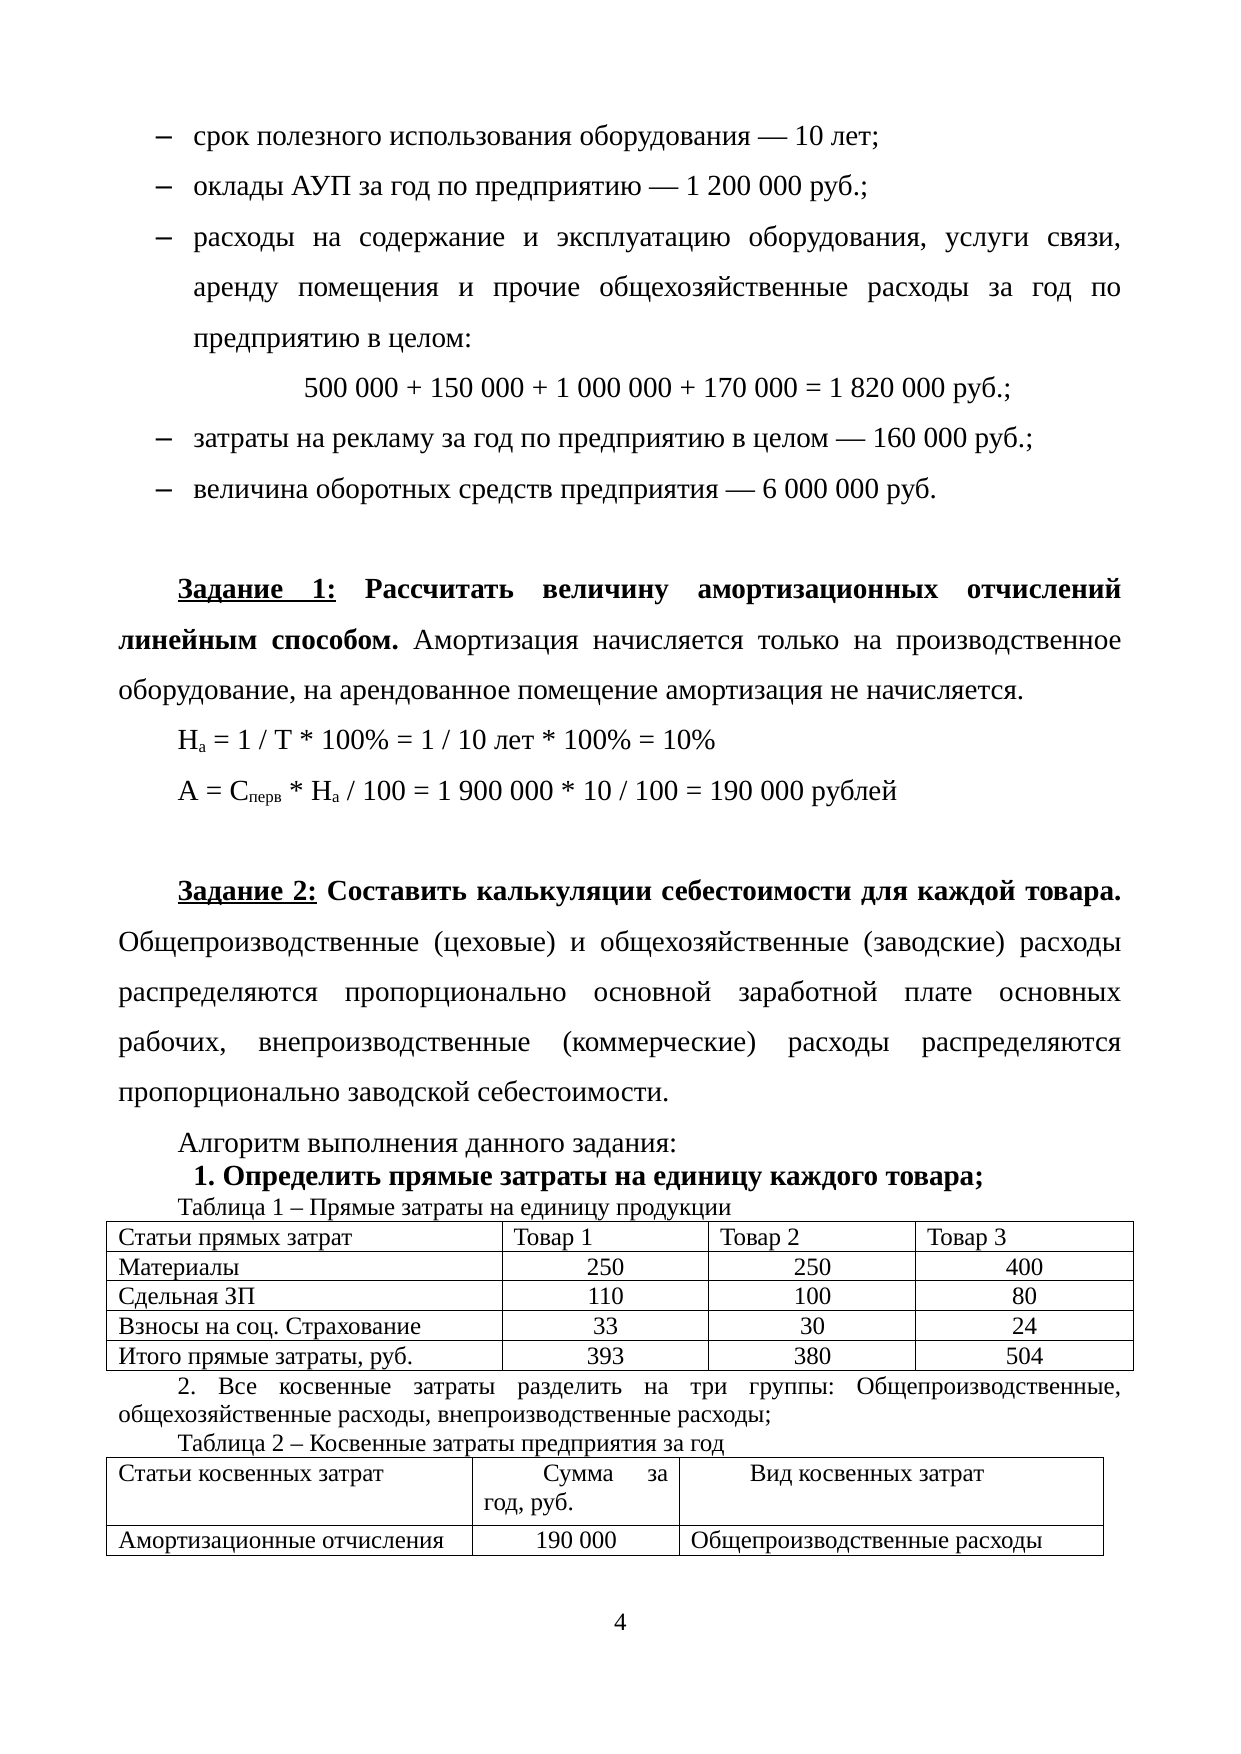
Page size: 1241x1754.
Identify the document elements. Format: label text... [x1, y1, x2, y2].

list затраты на рекламу за год по предприятию в целом — 160 000 руб.; [156, 420, 1122, 454]
table_cell Взносы на соц. Страхование [107, 1311, 502, 1340]
table_cell 393 [503, 1341, 708, 1370]
table_header Товар 1 [503, 1222, 708, 1251]
text Задание 1: Рассчитать величину амортизационных отчислений линейным способом. Амортизация начисляется только на производственное оборудование, на арендованное помещение амортизация не начисляется. [118, 571, 1122, 706]
text Задание 2: Составить калькуляции себестоимости для каждой товара. Общепроизводственные (цеховые) и общехозяйственные (заводские) расходы распределяются пропорционально основной заработной плате основных рабочих, внепроизводственные (коммерческие) расходы распределяются пропорционально заводской себестоимости. [118, 873, 1122, 1108]
table_cell 400 [916, 1252, 1133, 1280]
table_cell 110 [503, 1281, 708, 1310]
table_cell 33 [503, 1311, 708, 1340]
table_cell 80 [916, 1281, 1133, 1310]
table_cell 504 [916, 1341, 1133, 1370]
text Таблица 2 – Косвенные затраты предприятия за год [118, 1428, 1122, 1457]
text 2. Все косвенные затраты разделить на три группы: Общепроизводственные, общехозяйственные расходы, внепроизводственные расходы; [118, 1371, 1122, 1428]
list оклады АУП за год по предприятию — 1 200 000 руб.; [156, 168, 1122, 202]
text А = Сперв * На / 100 = 1 900 000 * 10 / 100 = 190 000 рублей [118, 773, 1122, 806]
table_header Сумма за год, руб. [473, 1458, 679, 1524]
table_cell 380 [709, 1341, 915, 1370]
table_header Статьи прямых затрат [107, 1222, 502, 1251]
table_header Товар 2 [709, 1222, 915, 1251]
table_cell 24 [916, 1311, 1133, 1340]
table_cell Итого прямые затраты, руб. [107, 1341, 502, 1370]
list расходы на содержание и эксплуатацию оборудования, услуги связи, аренду помещения и прочие общехозяйственные расходы за год по предприятию в целом: [156, 219, 1122, 353]
table_header Вид косвенных затрат [680, 1458, 1103, 1524]
list срок полезного использования оборудования — 10 лет; [156, 118, 1122, 152]
table_cell 30 [709, 1311, 915, 1340]
text Алгоритм выполнения данного задания: [118, 1125, 1122, 1158]
table_cell Общепроизводственные расходы [680, 1526, 1103, 1555]
text На = 1 / Т * 100% = 1 / 10 лет * 100% = 10% [118, 722, 1122, 756]
table_header Статьи косвенных затрат [107, 1458, 472, 1524]
table_cell 190 000 [473, 1526, 679, 1555]
list величина оборотных средств предприятия — 6 000 000 руб. [156, 471, 1122, 504]
table_header Товар 3 [916, 1222, 1133, 1251]
table_cell 100 [709, 1281, 915, 1310]
table_cell 250 [709, 1252, 915, 1280]
table_cell Материалы [107, 1252, 502, 1280]
text Таблица 1 – Прямые затраты на единицу продукции [118, 1192, 1122, 1221]
list 1. Определить прямые затраты на единицу каждого товара; [193, 1158, 1122, 1192]
list 500 000 + 150 000 + 1 000 000 + 170 000 = 1 820 000 руб.; [156, 370, 1122, 403]
table_cell Амортизационные отчисления [107, 1526, 472, 1555]
table_cell Сдельная ЗП [107, 1281, 502, 1310]
table_cell 250 [503, 1252, 708, 1280]
